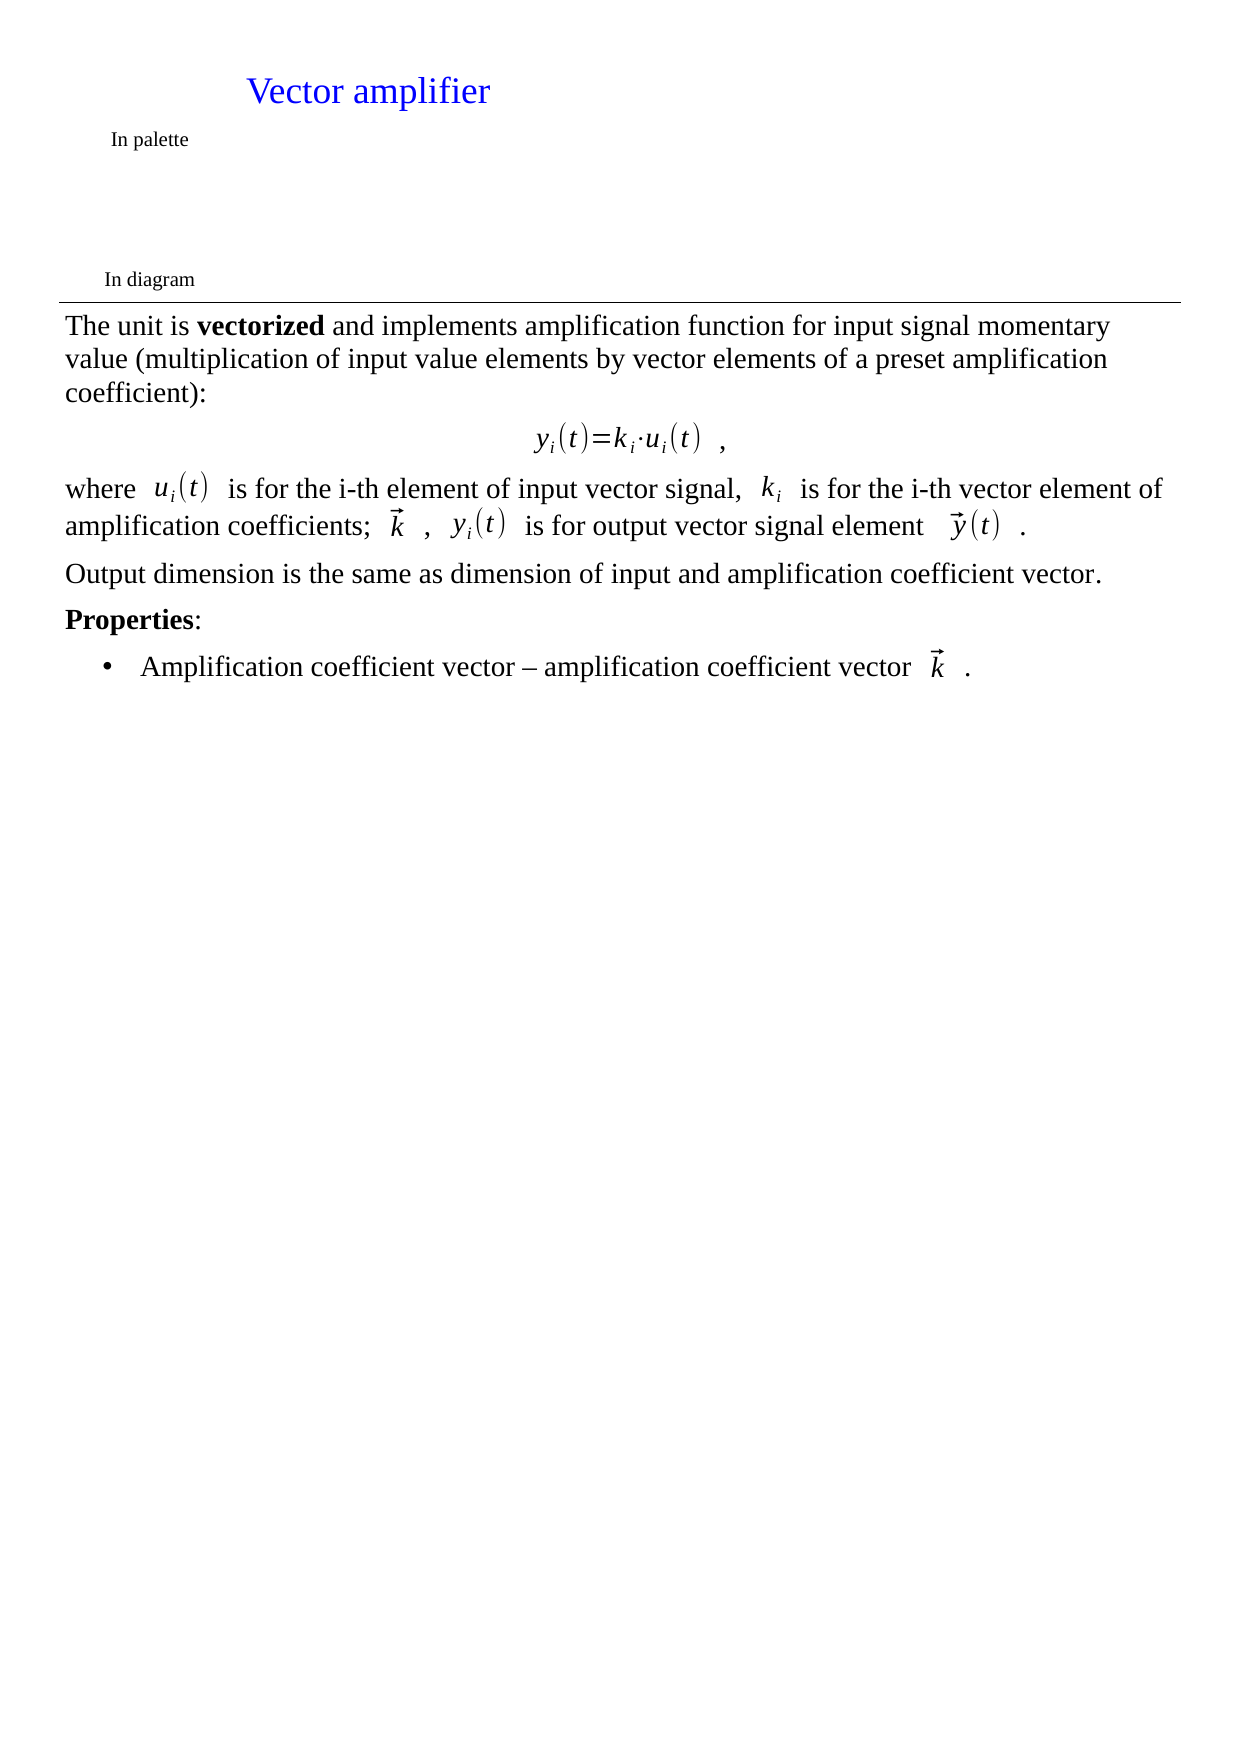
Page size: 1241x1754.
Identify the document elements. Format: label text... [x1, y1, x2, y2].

table_cell [240, 262, 1181, 302]
table_cell The unit is vectorized and implements amplification function for input signal momentary value (multiplication of input value elements by vector elements of a preset amplification coefficient): , whereis for the i-th element of input vector signal,is for the i-th vector element of amplification coefficients;,is for output vector signal element . Output dimension is the same as dimension of input and amplification coefficient vector. Properties: Amplification coefficient vector – amplification coefficient vector. [59, 303, 1181, 703]
table_cell [240, 121, 1181, 161]
table_cell [240, 161, 1181, 262]
table_cell [59, 161, 240, 262]
table_cell In palette [59, 121, 240, 161]
table_cell In diagram [59, 262, 240, 302]
table_header Vector amplifier [240, 59, 1181, 121]
table_header [59, 59, 240, 121]
